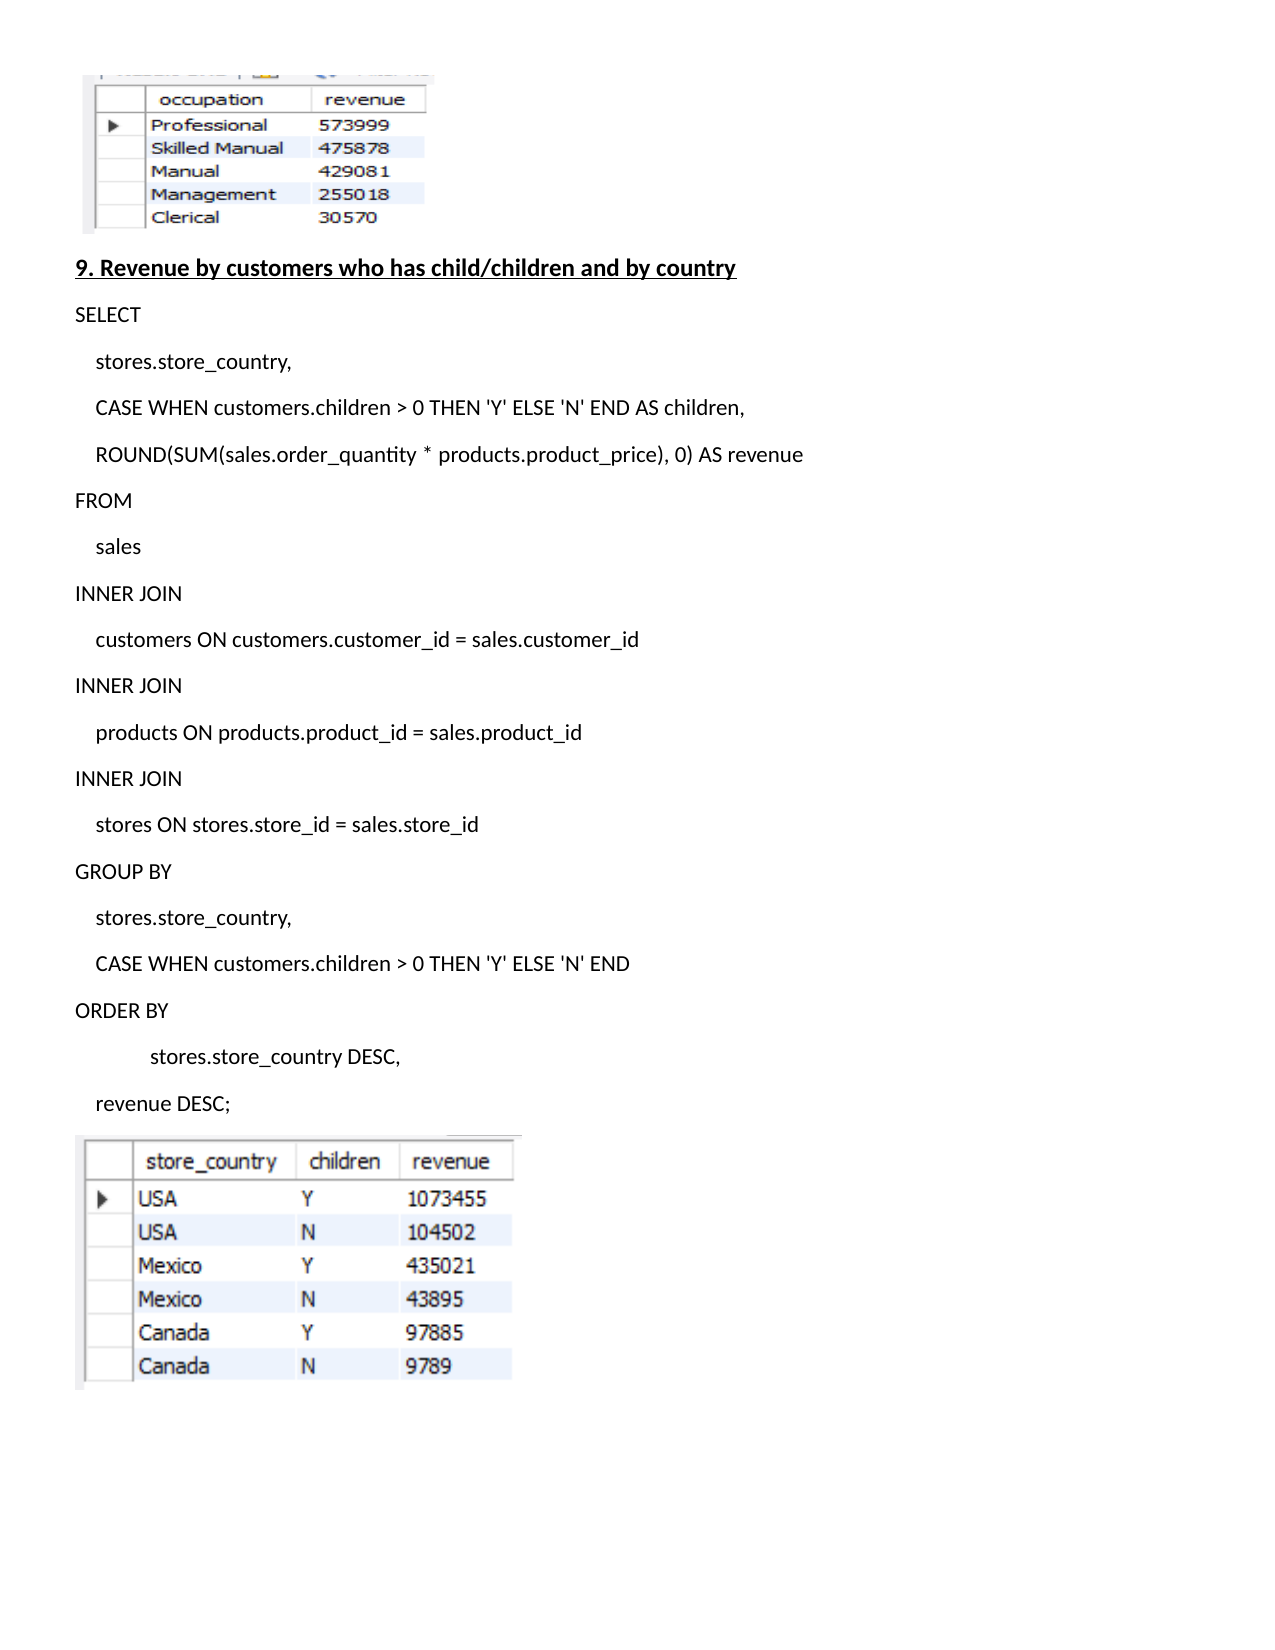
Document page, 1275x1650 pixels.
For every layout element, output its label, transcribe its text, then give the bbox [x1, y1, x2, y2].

text stores.store_country, [75, 347, 1200, 375]
text FROM [75, 486, 1200, 514]
text sales [75, 532, 1200, 560]
text 9. Revenue by customers who has child/children and by country [75, 252, 1200, 282]
text SELECT [75, 301, 1200, 329]
text stores.store_country, [75, 903, 1200, 931]
text CASE WHEN customers.children > 0 THEN 'Y' ELSE 'N' END [75, 949, 1200, 978]
text GROUP BY [75, 857, 1200, 885]
text stores.store_country DESC, [75, 1042, 1200, 1070]
text stores ON stores.store_id = sales.store_id [75, 811, 1200, 838]
text revenue DESC; [75, 1089, 1200, 1117]
text ORDER BY [75, 996, 1200, 1024]
text ROUND(SUM(sales.order_quantity * products.product_price), 0) AS revenue [75, 440, 1200, 468]
text INNER JOIN [75, 671, 1200, 699]
text customers ON customers.customer_id = sales.customer_id [75, 625, 1200, 653]
text INNER JOIN [75, 579, 1200, 607]
text CASE WHEN customers.children > 0 THEN 'Y' ELSE 'N' END AS children, [75, 393, 1200, 421]
text products ON products.product_id = sales.product_id [75, 718, 1200, 746]
text INNER JOIN [75, 764, 1200, 792]
